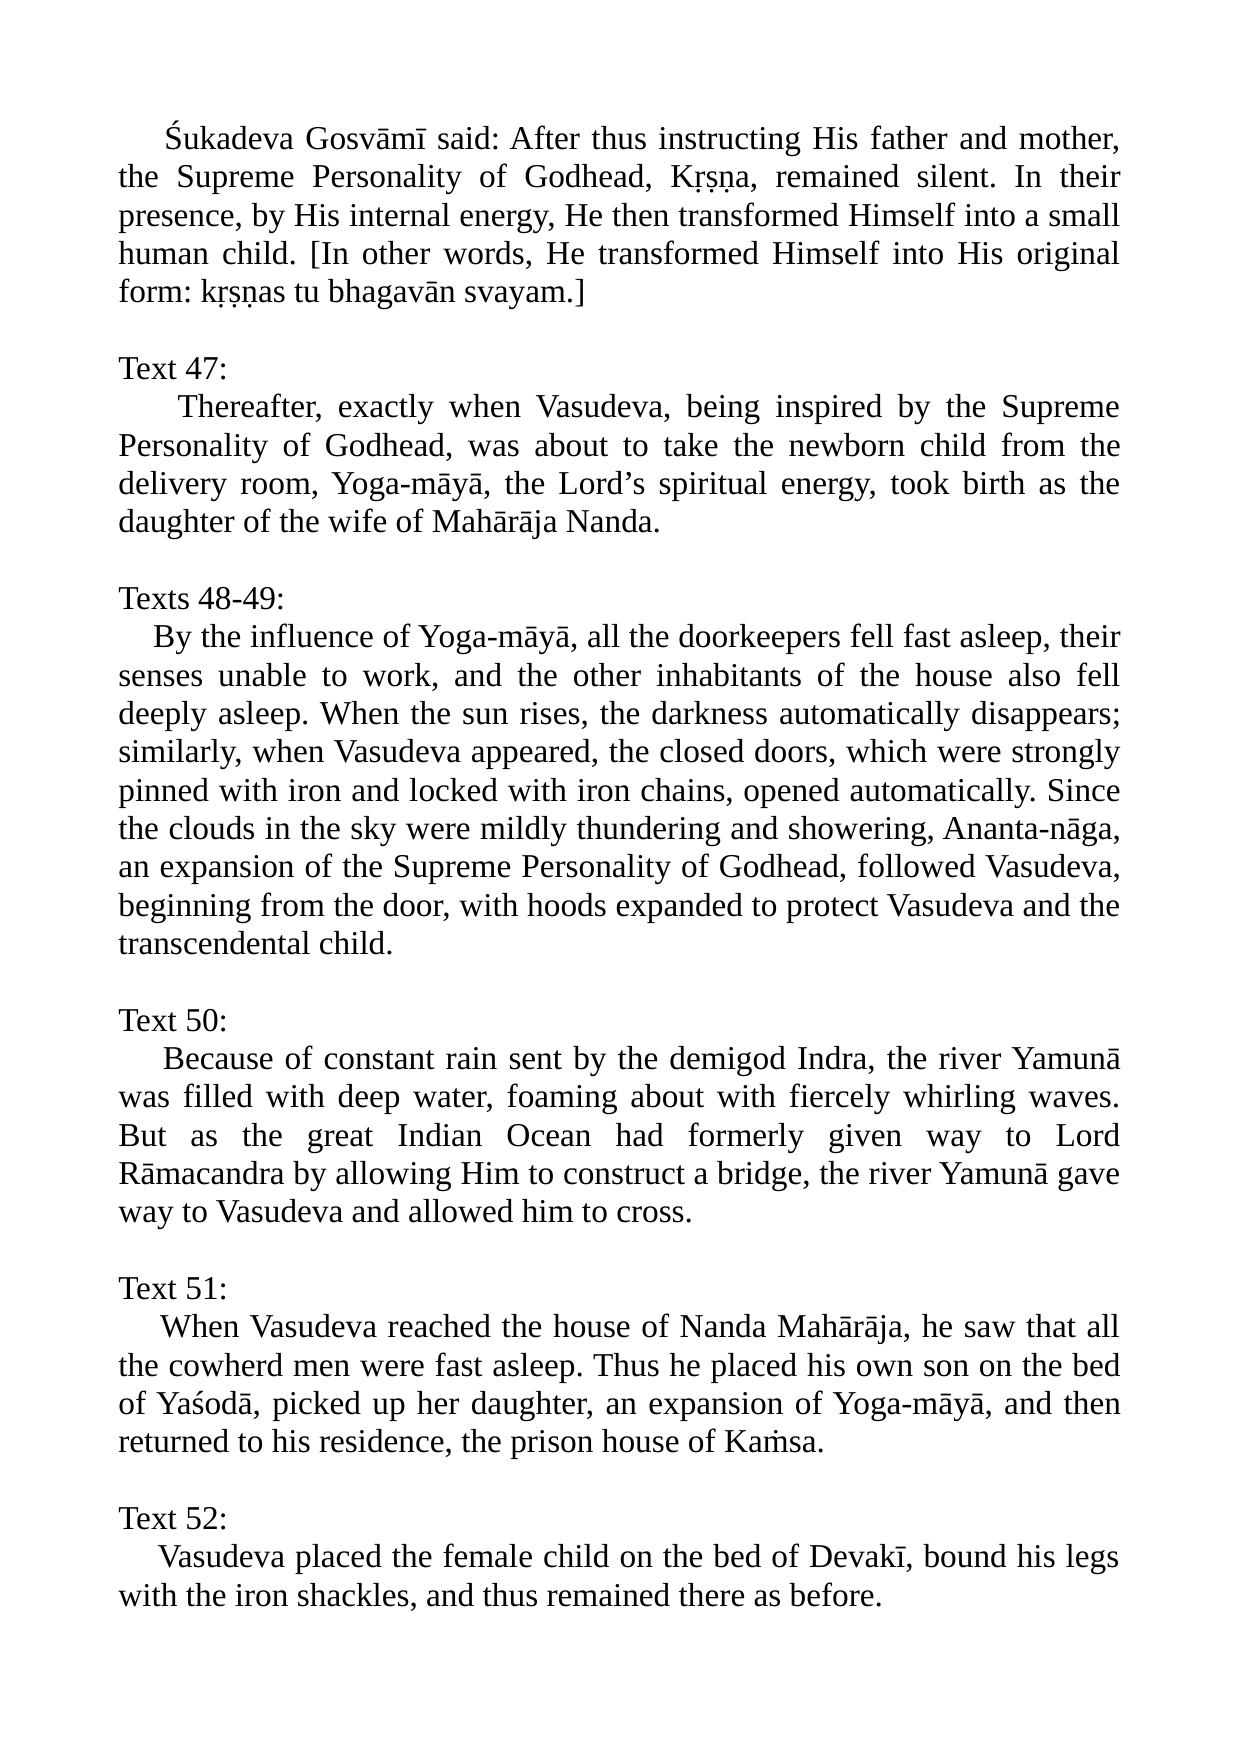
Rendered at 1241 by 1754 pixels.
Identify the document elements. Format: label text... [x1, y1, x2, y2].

text When Vasudeva reached the house of Nanda Mahārāja, he saw that all the cowherd men were fast asleep. Thus he placed his own son on the bed of Yaśodā, picked up her daughter, an expansion of Yoga-māyā, and then returned to his residence, the prison house of Kaṁsa. [118, 1306, 1122, 1460]
text Texts 48-49: [118, 578, 1122, 616]
text Text 51: [118, 1268, 1122, 1306]
text Vasudeva placed the female child on the bed of Devakī, bound his legs with the iron shackles, and thus remained there as before. [118, 1536, 1122, 1613]
text Because of constant rain sent by the demigod Indra, the river Yamunā was filled with deep water, foaming about with fiercely whirling waves. But as the great Indian Ocean had formerly given way to Lord Rāmacandra by allowing Him to construct a bridge, the river Yamunā gave way to Vasudeva and allowed him to cross. [118, 1038, 1122, 1230]
text Thereafter, exactly when Vasudeva, being inspired by the Supreme Personality of Godhead, was about to take the newborn child from the delivery room, Yoga-māyā, the Lord’s spiritual energy, took birth as the daughter of the wife of Mahārāja Nanda. [118, 386, 1122, 540]
text Text 52: [118, 1498, 1122, 1536]
text By the influence of Yoga-māyā, all the doorkeepers fell fast asleep, their senses unable to work, and the other inhabitants of the house also fell deeply asleep. When the sun rises, the darkness automatically disappears; similarly, when Vasudeva appeared, the closed doors, which were strongly pinned with iron and locked with iron chains, opened automatically. Since the clouds in the sky were mildly thundering and showering, Ananta-nāga, an expansion of the Supreme Personality of Godhead, followed Vasudeva, beginning from the door, with hoods expanded to protect Vasudeva and the transcendental child. [118, 616, 1122, 961]
text Text 47: [118, 348, 1122, 386]
text Text 50: [118, 1000, 1122, 1038]
text Śukadeva Gosvāmī said: After thus instructing His father and mother, the Supreme Personality of Godhead, Kṛṣṇa, remained silent. In their presence, by His internal energy, He then transformed Himself into a small human child. [In other words, He transformed Himself into His original form: kṛṣṇas tu bhagavān svayam.] [118, 118, 1122, 310]
